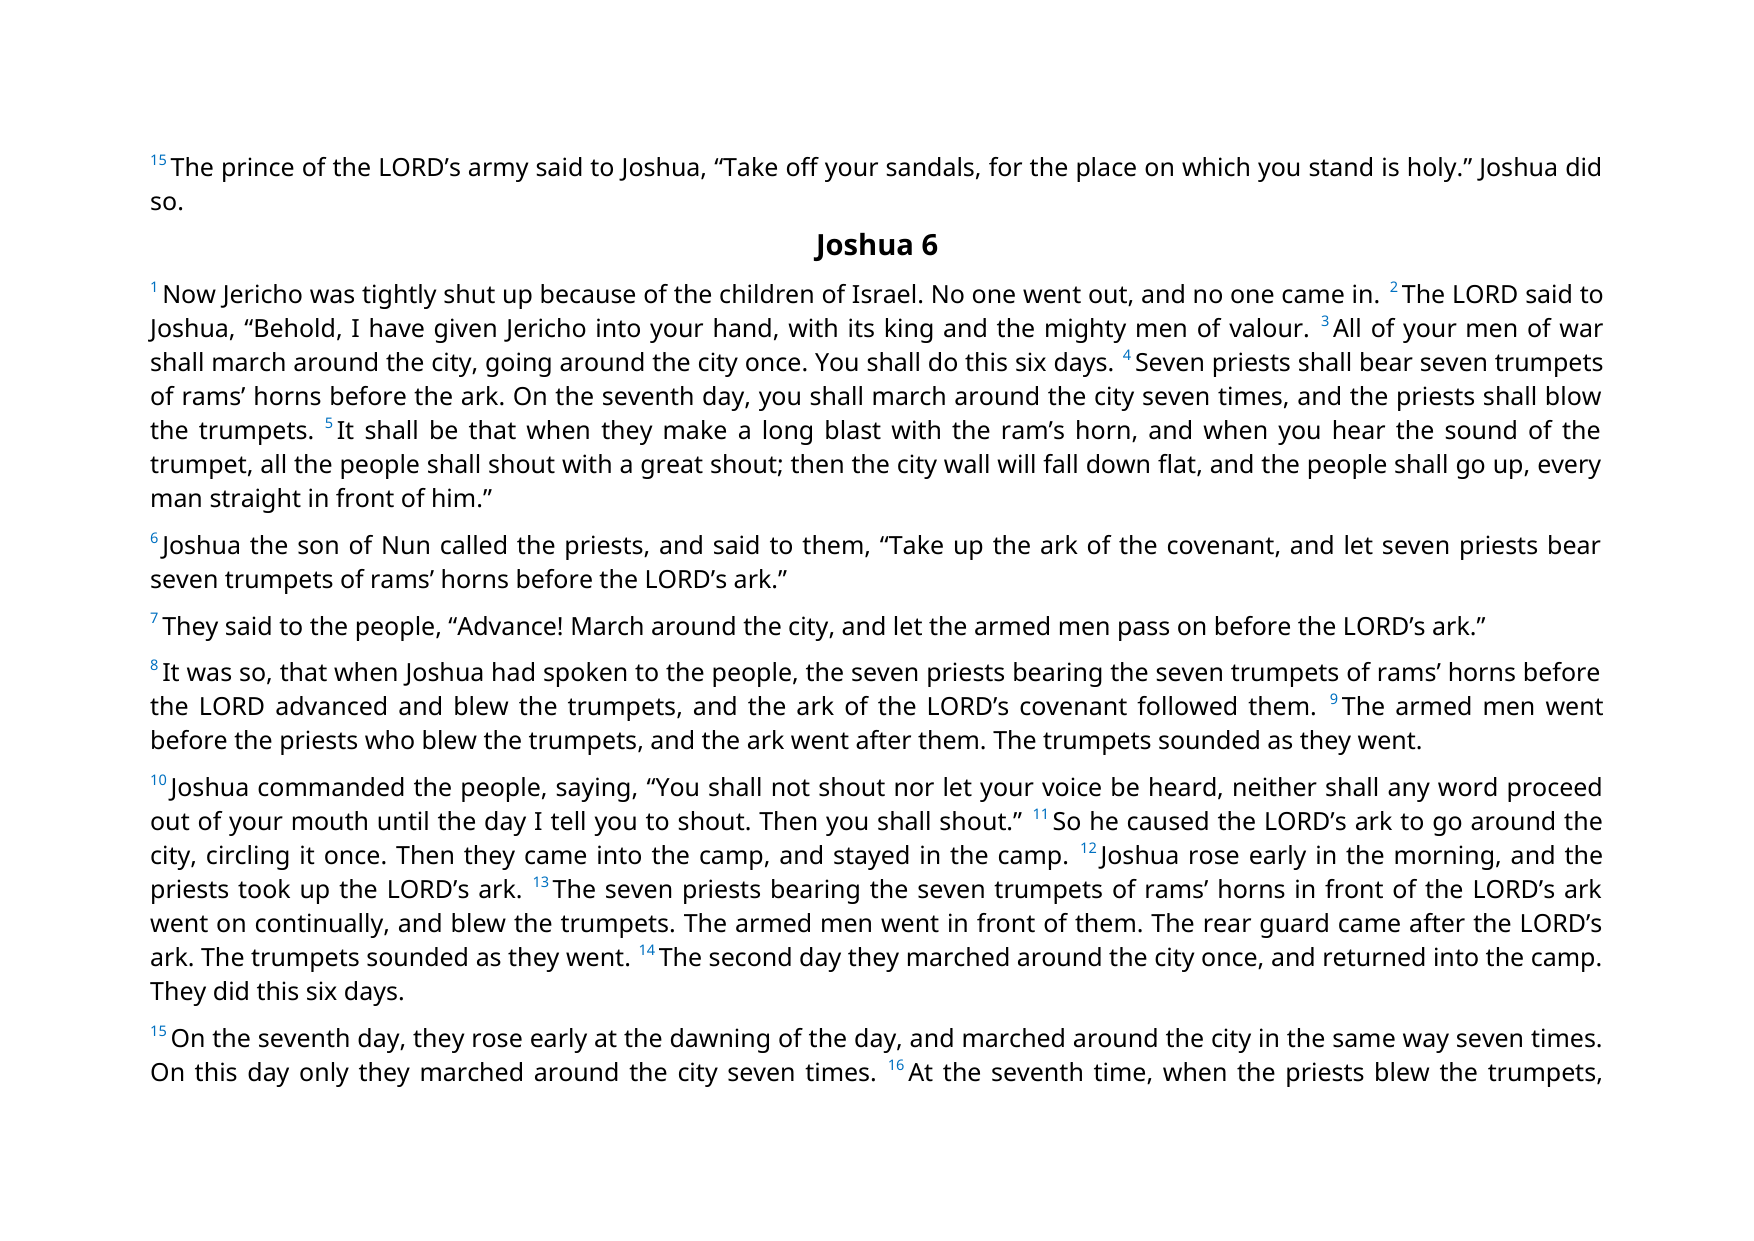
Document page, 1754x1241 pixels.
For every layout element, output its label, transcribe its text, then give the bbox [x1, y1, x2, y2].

text 15 The prince of the LORD’s army said to Joshua, “Take off your sandals, for the place on which you stand is holy.” Joshua did so. [150, 150, 1604, 218]
text 1 Now Jericho was tightly shut up because of the children of Israel. No one went out, and no one came in. 2 The LORD said to Joshua, “Behold, I have given Jericho into your hand, with its king and the mighty men of valour. 3 All of your men of war shall march around the city, going around the city once. You shall do this six days. 4 Seven priests shall bear seven trumpets of rams’ horns before the ark. On the seventh day, you shall march around the city seven times, and the priests shall blow the trumpets. 5 It shall be that when they make a long blast with the ram’s horn, and when you hear the sound of the trumpet, all the people shall shout with a great shout; then the city wall will fall down flat, and the people shall go up, every man straight in front of him.” [150, 277, 1604, 515]
text 10 Joshua commanded the people, saying, “You shall not shout nor let your voice be heard, neither shall any word proceed out of your mouth until the day I tell you to shout. Then you shall shout.” 11 So he caused the LORD’s ark to go around the city, circling it once. Then they came into the camp, and stayed in the camp. 12 Joshua rose early in the morning, and the priests took up the LORD’s ark. 13 The seven priests bearing the seven trumpets of rams’ horns in front of the LORD’s ark went on continually, and blew the trumpets. The armed men went in front of them. The rear guard came after the LORD’s ark. The trumpets sounded as they went. 14 The second day they marched around the city once, and returned into the camp. They did this six days. [150, 769, 1604, 1008]
text Joshua 6 [150, 224, 1604, 264]
text 7 They said to the people, “Advance! March around the city, and let the armed men pass on before the LORD’s ark.” [150, 608, 1604, 642]
text 8 It was so, that when Joshua had spoken to the people, the seven priests bearing the seven trumpets of rams’ horns before the LORD advanced and blew the trumpets, and the ark of the LORD’s covenant followed them. 9 The armed men went before the priests who blew the trumpets, and the ark went after them. The trumpets sounded as they went. [150, 655, 1604, 757]
text 15 On the seventh day, they rose early at the dawning of the day, and marched around the city in the same way seven times. On this day only they marched around the city seven times. 16 At the seventh time, when the priests blew the trumpets, [150, 1020, 1604, 1088]
text 6 Joshua the son of Nun called the priests, and said to them, “Take up the ark of the covenant, and let seven priests bear seven trumpets of rams’ horns before the LORD’s ark.” [150, 527, 1604, 596]
